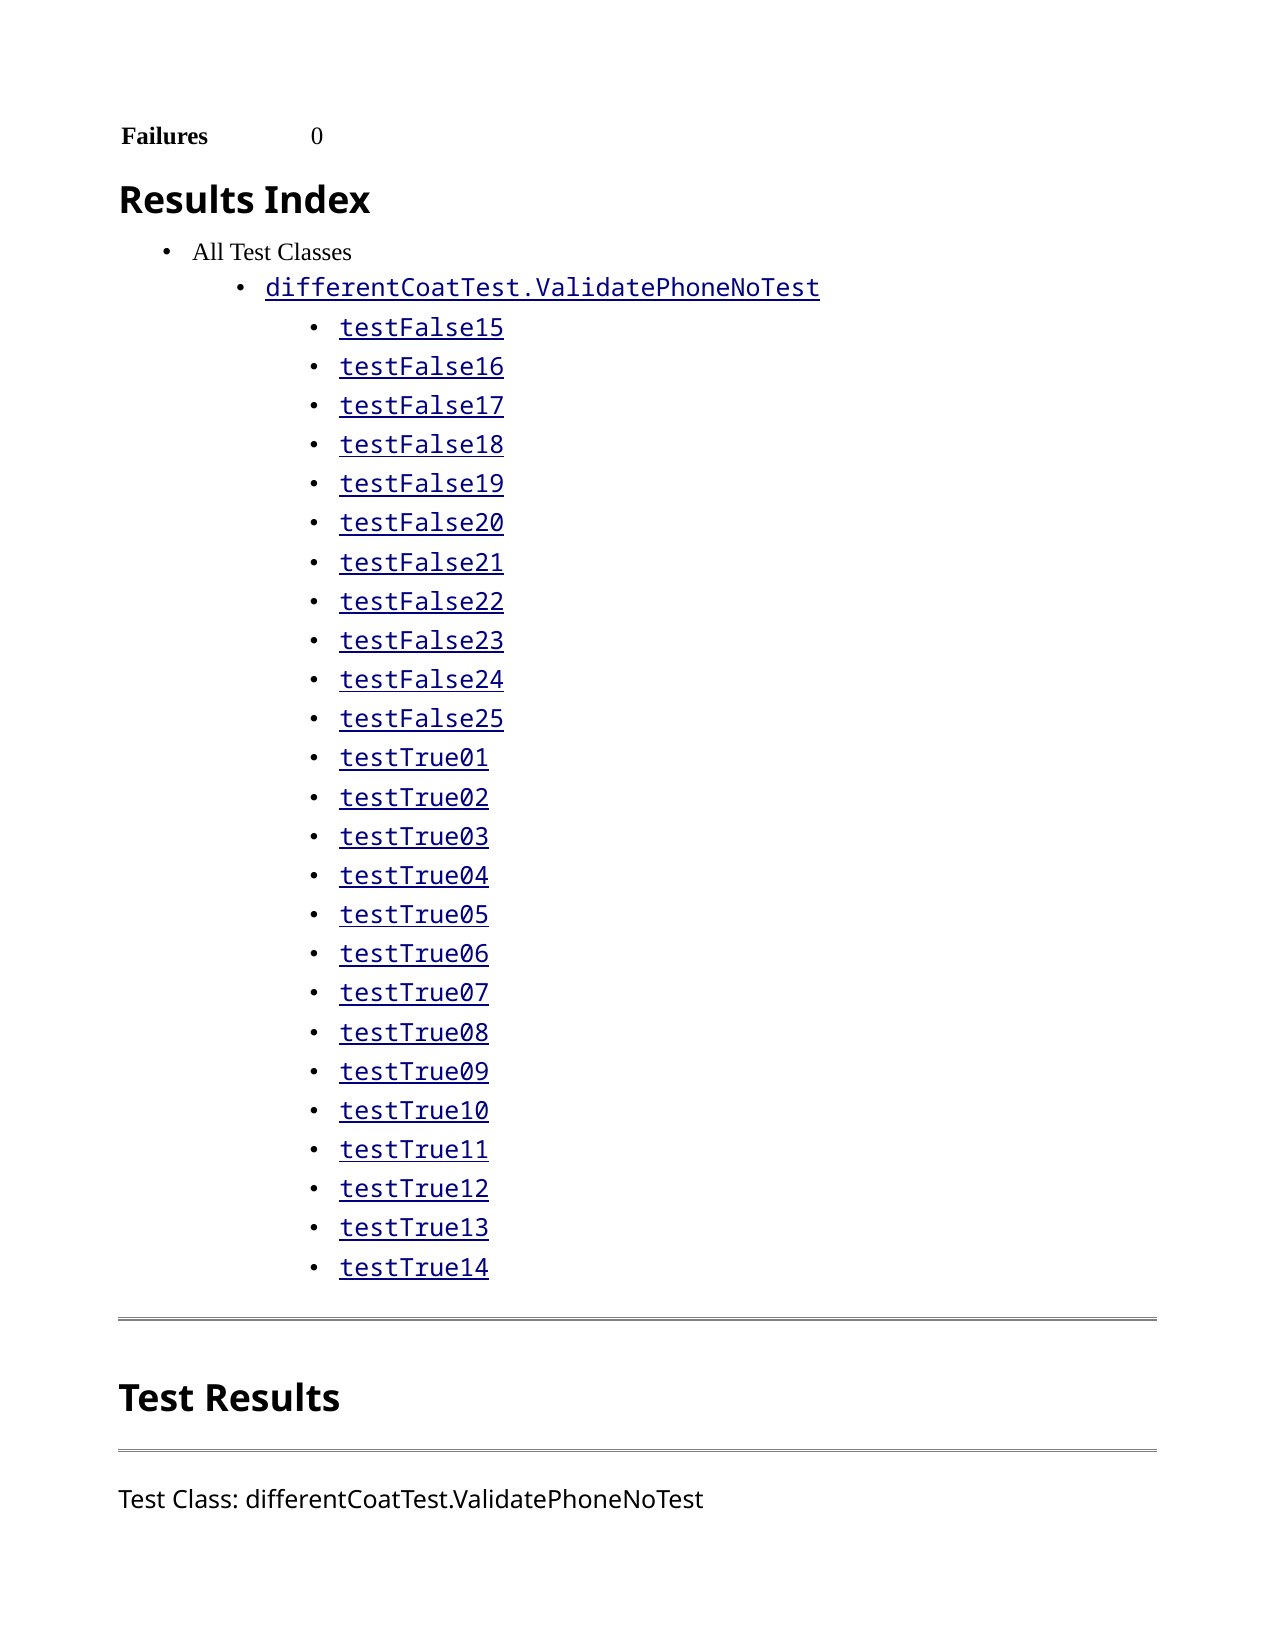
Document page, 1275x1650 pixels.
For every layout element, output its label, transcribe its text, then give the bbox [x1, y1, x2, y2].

list testTrue07 [309, 975, 1157, 1009]
list testFalse22 [309, 583, 1157, 617]
list testTrue14 [309, 1249, 1157, 1283]
list testFalse23 [309, 623, 1157, 657]
list testTrue11 [309, 1132, 1157, 1166]
list testTrue13 [309, 1210, 1157, 1244]
subtitle Test Results [118, 1371, 1157, 1422]
list testFalse24 [309, 662, 1157, 696]
list testFalse25 [309, 701, 1157, 735]
list testTrue05 [309, 897, 1157, 931]
list testFalse19 [309, 466, 1157, 500]
list testTrue08 [309, 1014, 1157, 1048]
list testFalse15 [309, 309, 1157, 343]
list testTrue03 [309, 818, 1157, 852]
list testFalse16 [309, 348, 1157, 382]
list testFalse21 [309, 544, 1157, 578]
table_cell 0 [241, 118, 326, 153]
list testTrue01 [309, 740, 1157, 774]
list testTrue02 [309, 779, 1157, 813]
list differentCoatTest.ValidatePhoneNoTest [236, 270, 1157, 304]
list testTrue10 [309, 1093, 1157, 1127]
list testFalse20 [309, 505, 1157, 539]
list testTrue12 [309, 1171, 1157, 1205]
list testTrue04 [309, 858, 1157, 892]
list testTrue06 [309, 936, 1157, 970]
list All Test Classes [162, 237, 1157, 266]
list testTrue09 [309, 1053, 1157, 1087]
table_cell Failures [118, 118, 241, 153]
list testFalse18 [309, 427, 1157, 461]
list testFalse17 [309, 388, 1157, 422]
subtitle Results Index [118, 173, 1157, 224]
text Test Class: differentCoatTest.ValidatePhoneNoTest [118, 1481, 1157, 1515]
